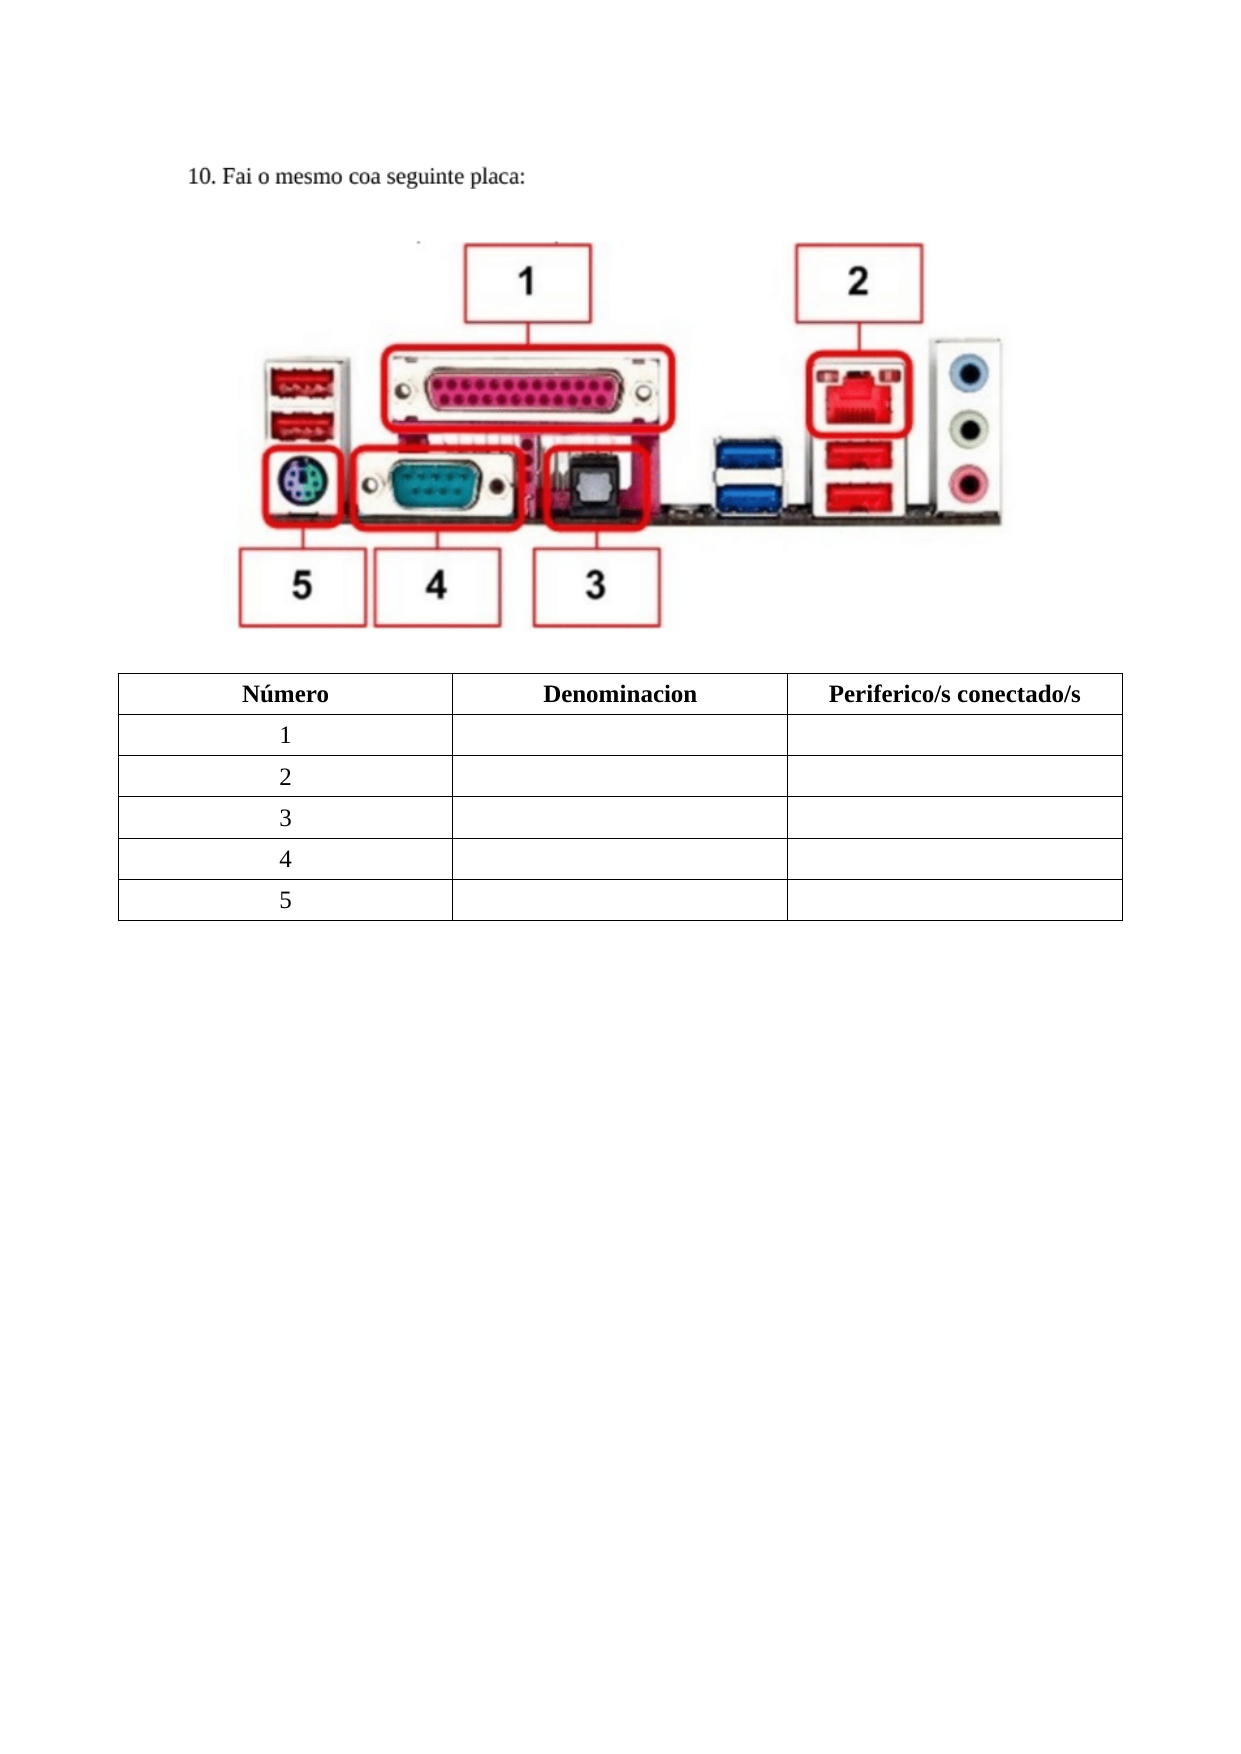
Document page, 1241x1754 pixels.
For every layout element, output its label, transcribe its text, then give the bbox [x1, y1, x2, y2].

table_cell 1 [119, 715, 452, 755]
table_cell [788, 839, 1122, 879]
table_cell [788, 797, 1122, 837]
table_cell [788, 715, 1122, 755]
table_header Número [119, 674, 452, 714]
table_cell 5 [119, 880, 452, 920]
table_cell [453, 715, 787, 755]
table_cell [453, 880, 787, 920]
table_cell [453, 797, 787, 837]
table_cell [788, 880, 1122, 920]
table_cell [453, 839, 787, 879]
picture [118, 146, 1123, 644]
table_header Periferico/s conectado/s [788, 674, 1122, 714]
table_cell 2 [119, 756, 452, 796]
table_cell [788, 756, 1122, 796]
table_cell [453, 756, 787, 796]
table_cell 3 [119, 797, 452, 837]
table_header Denominacion [453, 674, 787, 714]
table_cell 4 [119, 839, 452, 879]
